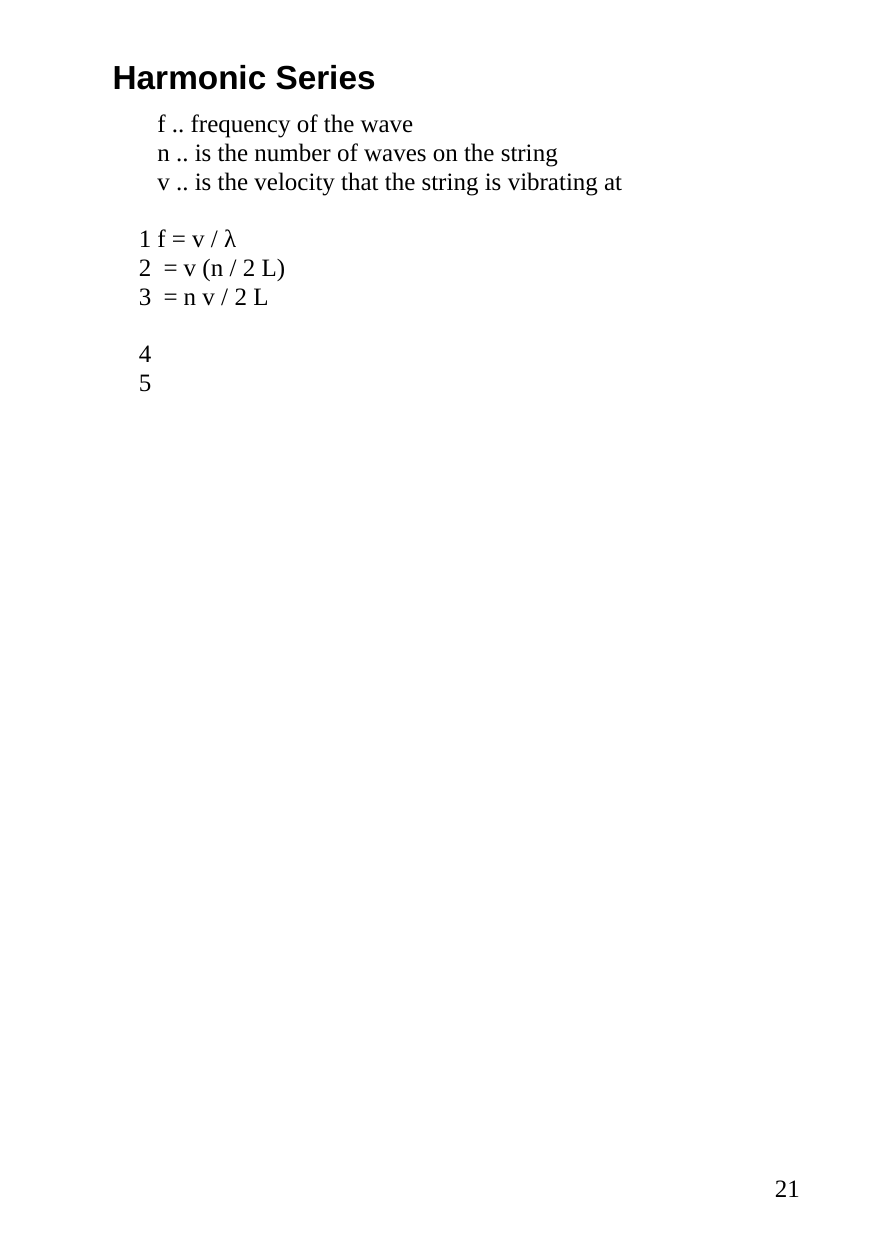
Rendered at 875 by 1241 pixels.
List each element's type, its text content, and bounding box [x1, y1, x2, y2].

table_cell = n v / 2 L [154, 282, 793, 311]
table_cell 3 [109, 282, 154, 311]
table_cell 1 [109, 224, 154, 253]
table_header [109, 109, 154, 138]
table_cell f = v / λ [154, 224, 793, 253]
table_header f .. frequency of the wave [154, 109, 793, 138]
table_cell [109, 311, 154, 339]
table_cell v .. is the velocity that the string is vibrating at [154, 167, 793, 196]
table_cell [154, 196, 793, 224]
table_cell [109, 196, 154, 224]
table_cell [109, 167, 154, 196]
table_cell = v (n / 2 L) [154, 253, 793, 282]
table_cell [154, 339, 793, 368]
table_cell 4 [109, 339, 154, 368]
table_cell 5 [109, 368, 154, 397]
table_cell [109, 138, 154, 167]
table_cell 2 [109, 253, 154, 282]
subtitle Harmonic Series [112, 58, 799, 97]
table_cell n .. is the number of waves on the string [154, 138, 793, 167]
table_cell [154, 311, 793, 339]
table_cell [154, 368, 793, 397]
